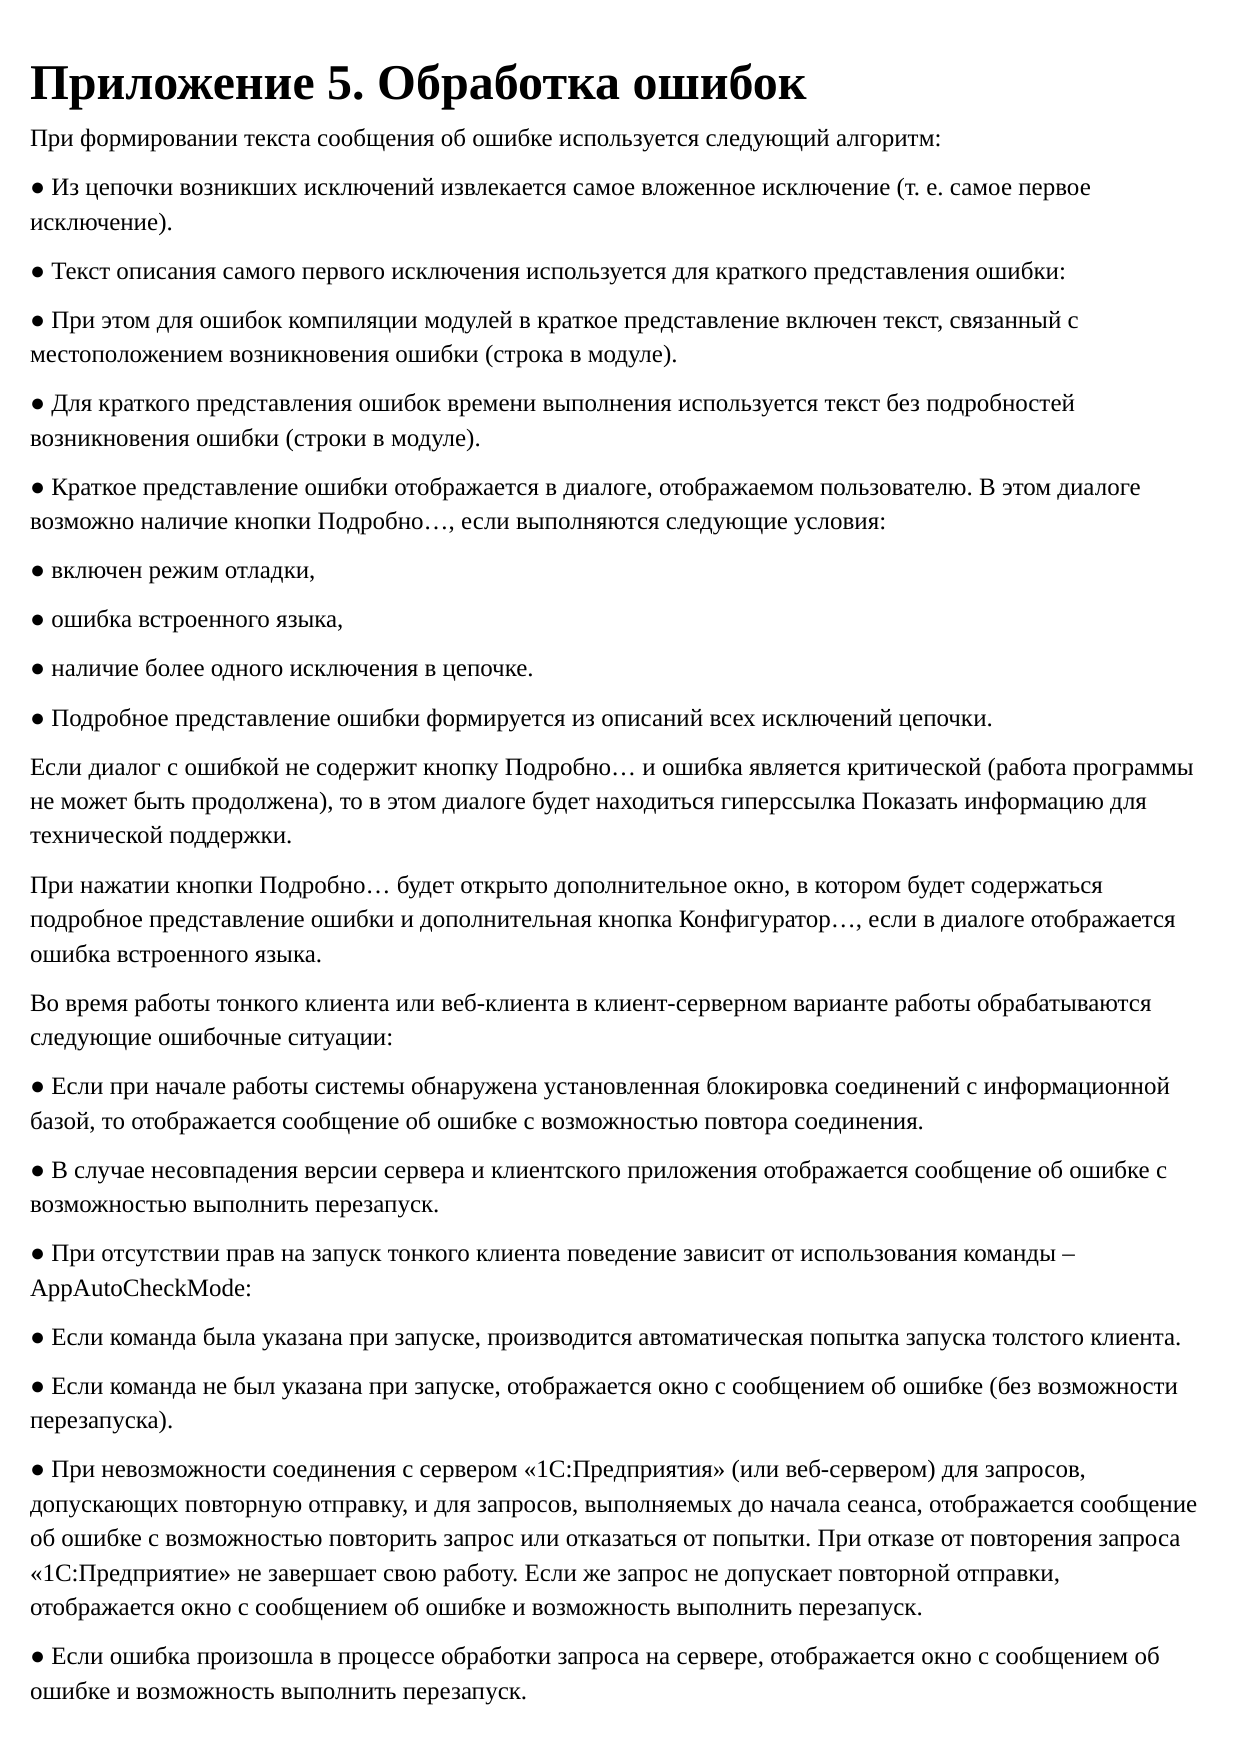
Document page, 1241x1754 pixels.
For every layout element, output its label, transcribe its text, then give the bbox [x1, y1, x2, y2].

text При формировании текста сообщения об ошибке используется следующий алгоритм: [30, 123, 1211, 152]
text Во время работы тонкого клиента или веб-клиента в клиент-серверном варианте работы обрабатываются следующие ошибочные ситуации: [30, 988, 1211, 1051]
text ● Для краткого представления ошибок времени выполнения используется текст без подробностей возникновения ошибки (строки в модуле). [30, 388, 1211, 452]
text Если диалог с ошибкой не содержит кнопку Подробно… и ошибка является критической (работа программы не может быть продолжена), то в этом диалоге будет находиться гиперссылка Показать информацию для технической поддержки. [30, 752, 1211, 849]
text ● При этом для ошибок компиляции модулей в краткое представление включен текст, связанный с местоположением возникновения ошибки (строка в модуле). [30, 305, 1211, 368]
text ● Из цепочки возникших исключений извлекается самое вложенное исключение (т. е. самое первое исключение). [30, 172, 1211, 235]
text ● включен режим отладки, [30, 555, 1211, 584]
text ● Подробное представление ошибки формируется из описаний всех исключений цепочки. [30, 703, 1211, 731]
text ● Если при начале работы системы обнаружена установленная блокировка соединений с информационной базой, то отображается сообщение об ошибке с возможностью повтора соединения. [30, 1071, 1211, 1134]
text ● Если команда была указана при запуске, производится автоматическая попытка запуска толстого клиента. [30, 1322, 1211, 1351]
text ● Если ошибка произошла в процессе обработки запроса на сервере, отображается окно с сообщением об ошибке и возможность выполнить перезапуск. [30, 1641, 1211, 1705]
text ● При невозможности соединения с сервером «1С:Предприятия» (или веб-сервером) для запросов, допускающих повторную отправку, и для запросов, выполняемых до начала сеанса, отображается сообщение об ошибке с возможностью повторить запрос или отказаться от попытки. При отказе от повторения запроса «1С:Предприятие» не завершает свою работу. Если же запрос не допускает повторной отправки, отображается окно с сообщением об ошибке и возможность выполнить перезапуск. [30, 1454, 1211, 1621]
text ● ошибка встроенного языка, [30, 604, 1211, 633]
subtitle Приложение 5. Обработка ошибок [30, 53, 1211, 111]
text ● В случае несовпадения версии сервера и клиентского приложения отображается сообщение об ошибке с возможностью выполнить перезапуск. [30, 1155, 1211, 1218]
text ● При отсутствии прав на запуск тонкого клиента поведение зависит от использования команды –AppAutoCheckMode: [30, 1238, 1211, 1302]
text ● наличие более одного исключения в цепочке. [30, 653, 1211, 682]
text ● Если команда не был указана при запуске, отображается окно с сообщением об ошибке (без возможности перезапуска). [30, 1371, 1211, 1434]
text ● Текст описания самого первого исключения используется для краткого представления ошибки: [30, 256, 1211, 284]
text ● Краткое представление ошибки отображается в диалоге, отображаемом пользователю. В этом диалоге возможно наличие кнопки Подробно…, если выполняются следующие условия: [30, 472, 1211, 535]
text При нажатии кнопки Подробно… будет открыто дополнительное окно, в котором будет содержаться подробное представление ошибки и дополнительная кнопка Конфигуратор…, если в диалоге отображается ошибка встроенного языка. [30, 870, 1211, 967]
